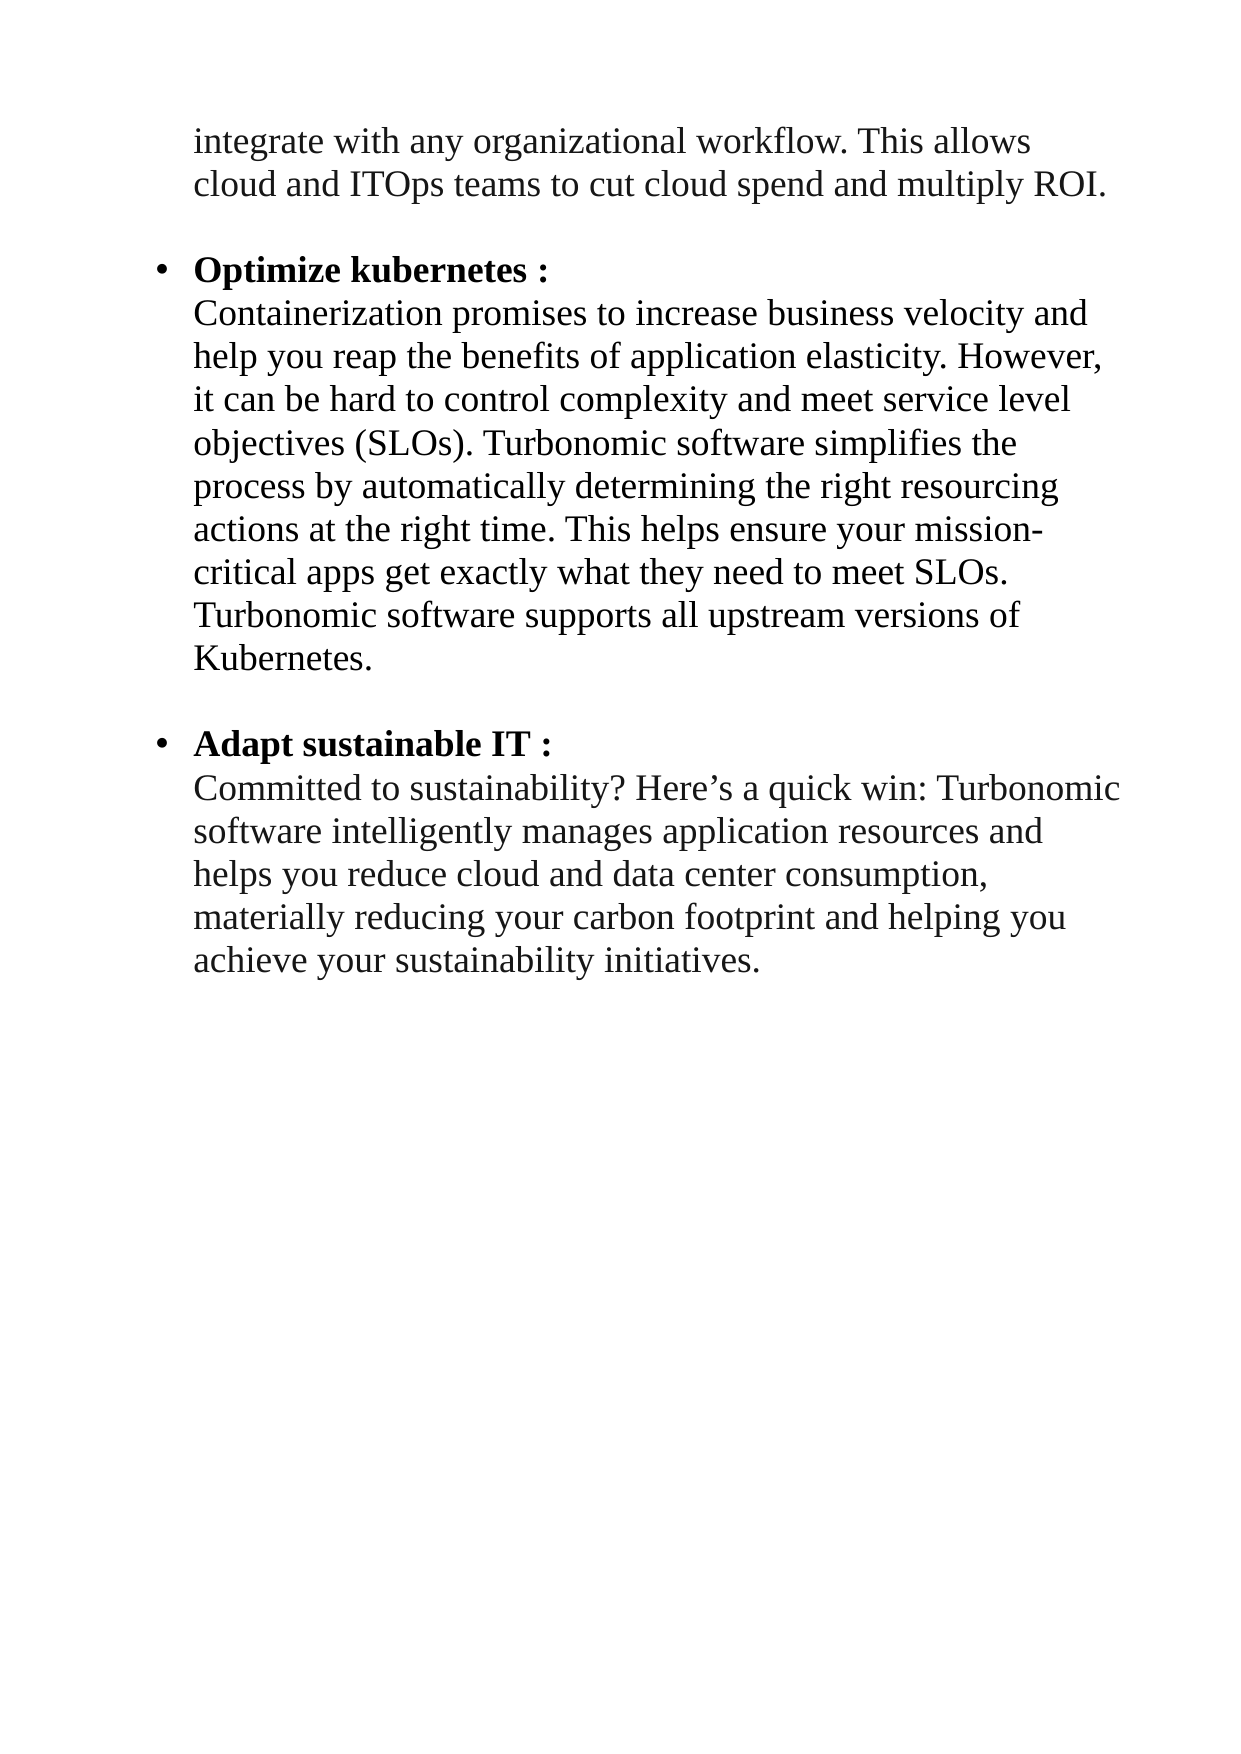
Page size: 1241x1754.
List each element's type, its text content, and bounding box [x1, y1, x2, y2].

list Optimize kubernetes : [156, 247, 1122, 291]
list Containerization promises to increase business velocity and help you reap the benefits of application elasticity. However, it can be hard to control complexity and meet service level objectives (SLOs). Turbonomic software simplifies the process by automatically determining the right resourcing actions at the right time. This helps ensure your mission-critical apps get exactly what they need to meet SLOs. Turbonomic software supports all upstream versions of Kubernetes. [156, 291, 1122, 679]
list Adapt sustainable IT : [156, 722, 1122, 765]
list integrate with any organizational workflow. This allows cloud and ITOps teams to cut cloud spend and multiply ROI. [156, 118, 1122, 204]
list Committed to sustainability? Here’s a quick win: Turbonomic software intelligently manages application resources and helps you reduce cloud and data center consumption, materially reducing your carbon footprint and helping you achieve your sustainability initiatives. [156, 765, 1122, 981]
